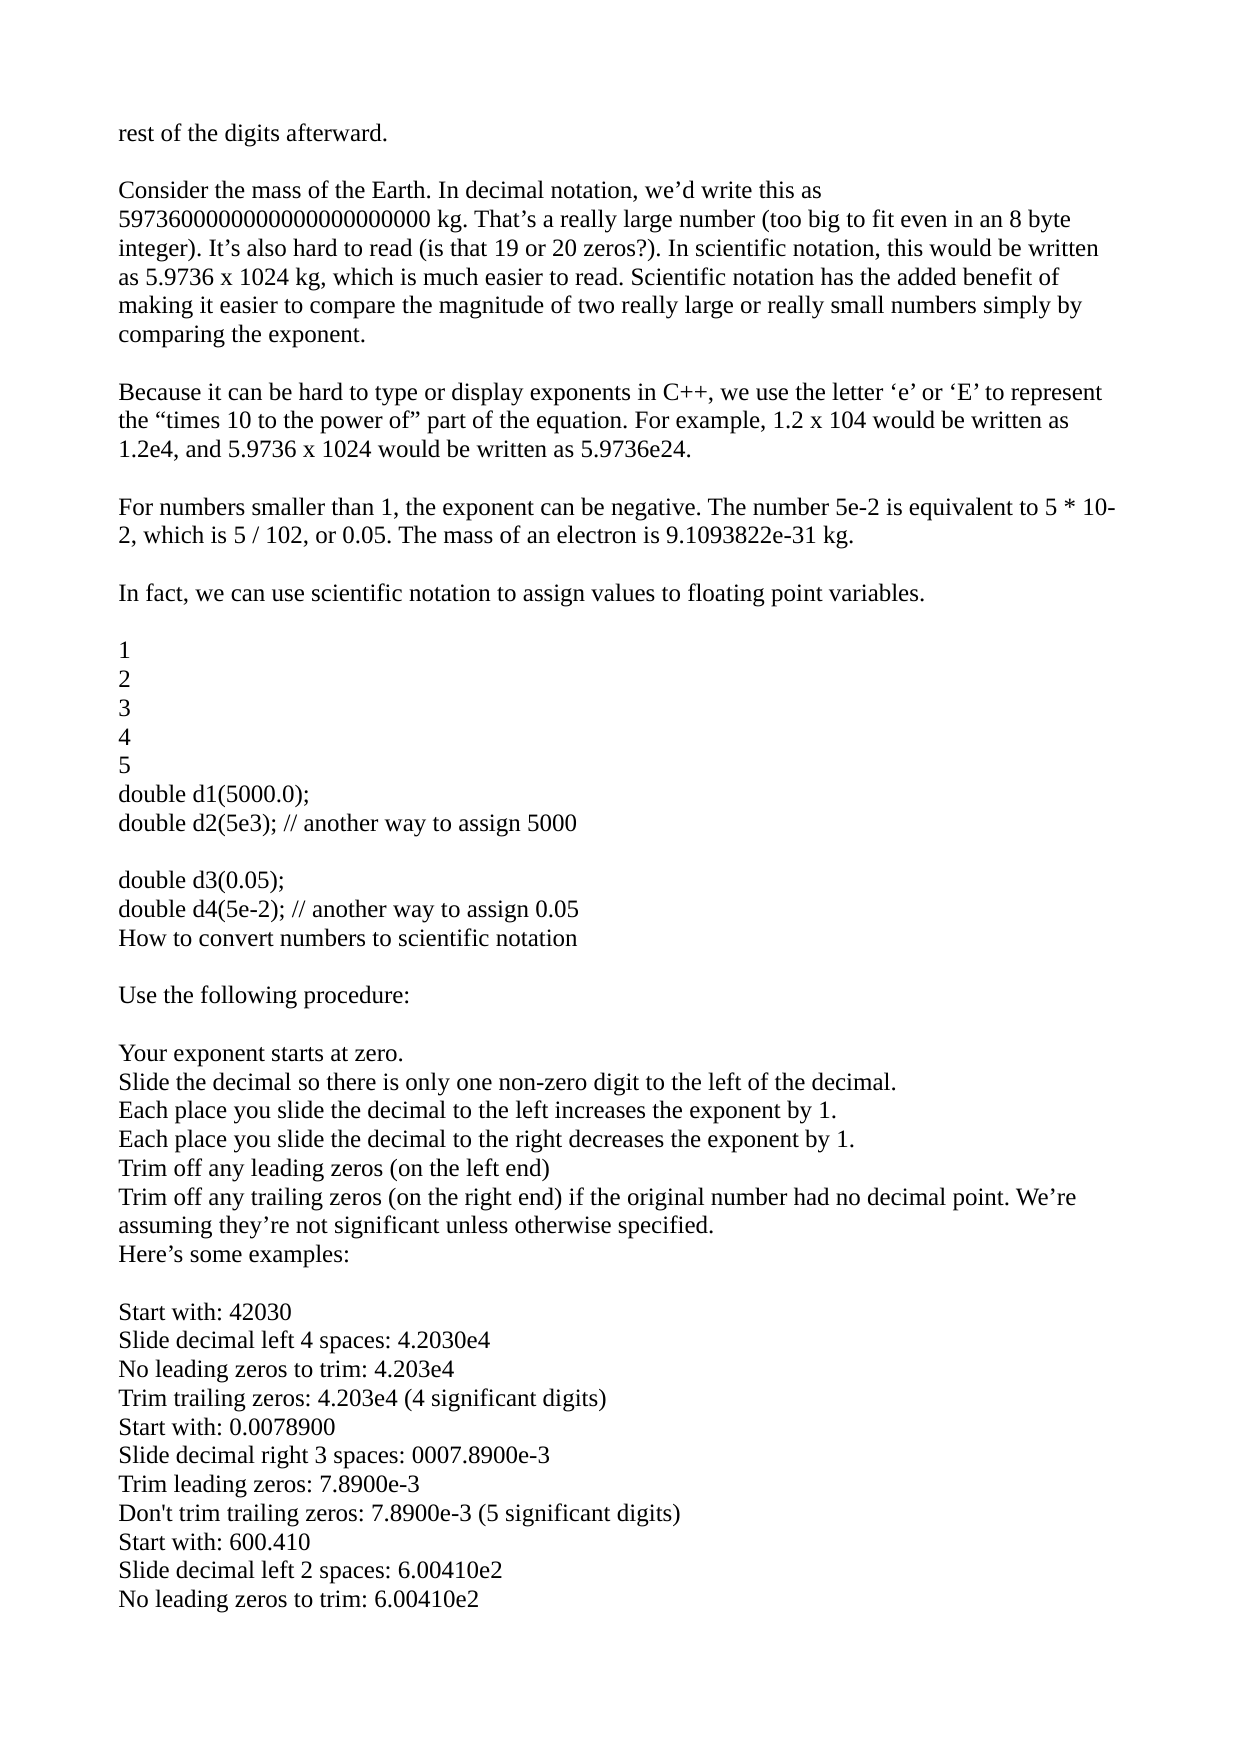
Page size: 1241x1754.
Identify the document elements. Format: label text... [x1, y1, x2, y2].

text No leading zeros to trim: 4.203e4 [118, 1354, 1122, 1383]
text 1 [118, 636, 1122, 664]
text double d4(5e-2); // another way to assign 0.05 [118, 894, 1122, 923]
text No leading zeros to trim: 6.00410e2 [118, 1584, 1122, 1613]
text Trim off any leading zeros (on the left end) [118, 1153, 1122, 1182]
text Consider the mass of the Earth. In decimal notation, we’d write this as 5973600000000000000000000 kg. That’s a really large number (too big to fit even in an 8 byte integer). It’s also hard to read (is that 19 or 20 zeros?). In scientific notation, this would be written as 5.9736 x 1024 kg, which is much easier to read. Scientific notation has the added benefit of making it easier to compare the magnitude of two really large or really small numbers simply by comparing the exponent. [118, 176, 1122, 348]
text Start with: 42030 [118, 1297, 1122, 1326]
text double d2(5e3); // another way to assign 5000 [118, 808, 1122, 837]
text Slide decimal right 3 spaces: 0007.8900e-3 [118, 1441, 1122, 1469]
text In fact, we can use scientific notation to assign values to floating point variables. [118, 578, 1122, 607]
text 5 [118, 751, 1122, 779]
text For numbers smaller than 1, the exponent can be negative. The number 5e-2 is equivalent to 5 * 10-2, which is 5 / 102, or 0.05. The mass of an electron is 9.1093822e-31 kg. [118, 492, 1122, 549]
text Start with: 600.410 [118, 1527, 1122, 1556]
text Don't trim trailing zeros: 7.8900e-3 (5 significant digits) [118, 1498, 1122, 1527]
text double d3(0.05); [118, 866, 1122, 894]
text double d1(5000.0); [118, 779, 1122, 808]
text Use the following procedure: [118, 981, 1122, 1009]
text Each place you slide the decimal to the right decreases the exponent by 1. [118, 1124, 1122, 1153]
text Here’s some examples: [118, 1239, 1122, 1268]
text Start with: 0.0078900 [118, 1412, 1122, 1441]
text How to convert numbers to scientific notation [118, 923, 1122, 952]
text Because it can be hard to type or display exponents in C++, we use the letter ‘e’ or ‘E’ to represent the “times 10 to the power of” part of the equation. For example, 1.2 x 104 would be written as 1.2e4, and 5.9736 x 1024 would be written as 5.9736e24. [118, 377, 1122, 463]
text Trim trailing zeros: 4.203e4 (4 significant digits) [118, 1383, 1122, 1412]
text 2 [118, 664, 1122, 693]
text Slide decimal left 4 spaces: 4.2030e4 [118, 1326, 1122, 1354]
text 4 [118, 722, 1122, 751]
text rest of the digits afterward. [118, 118, 1122, 147]
text Slide the decimal so there is only one non-zero digit to the left of the decimal. [118, 1067, 1122, 1096]
text 3 [118, 693, 1122, 722]
text Trim leading zeros: 7.8900e-3 [118, 1469, 1122, 1498]
text Trim off any trailing zeros (on the right end) if the original number had no decimal point. We’re assuming they’re not significant unless otherwise specified. [118, 1182, 1122, 1239]
text Each place you slide the decimal to the left increases the exponent by 1. [118, 1096, 1122, 1124]
text Slide decimal left 2 spaces: 6.00410e2 [118, 1556, 1122, 1584]
text Your exponent starts at zero. [118, 1038, 1122, 1067]
